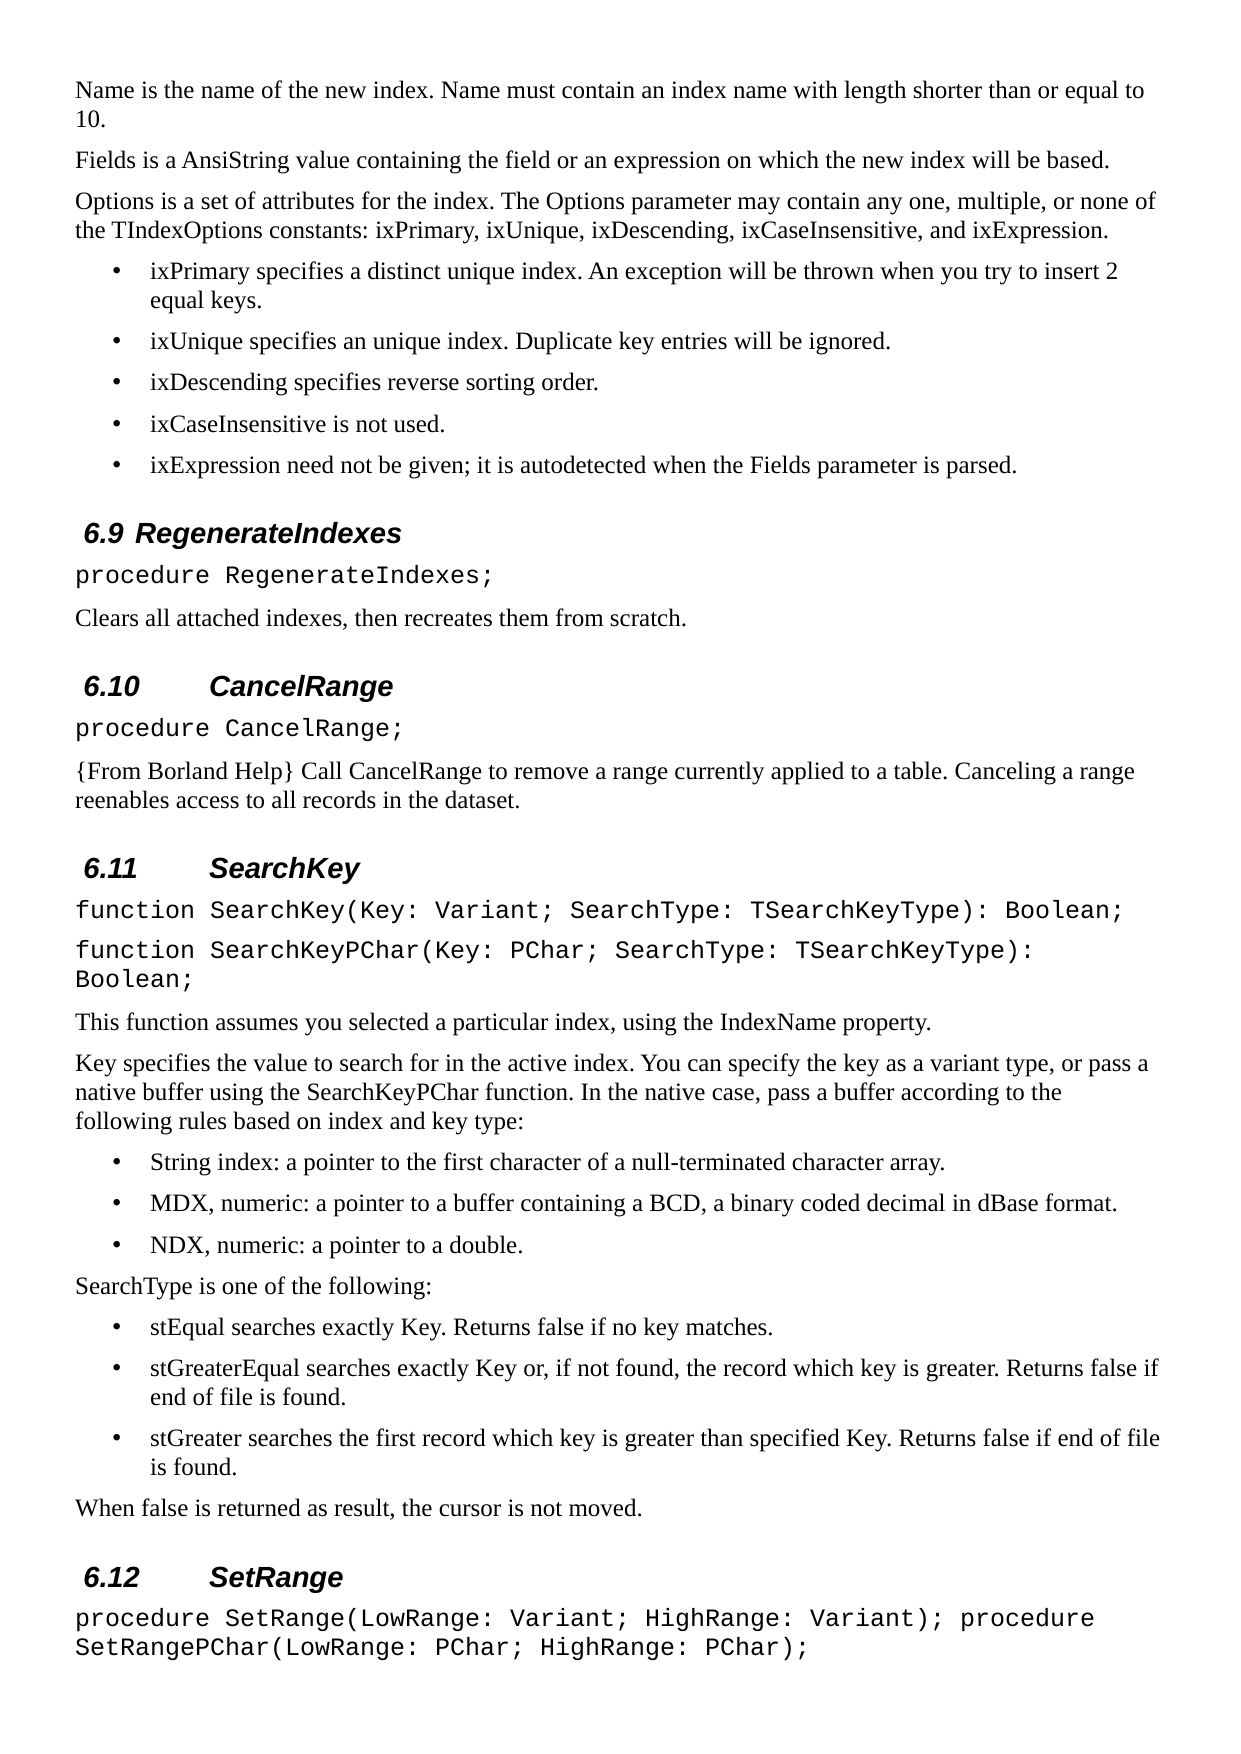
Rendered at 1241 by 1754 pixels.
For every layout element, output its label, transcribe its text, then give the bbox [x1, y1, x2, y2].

list NDX, numeric: a pointer to a double. [112, 1230, 1165, 1258]
list ixCaseInsensitive is not used. [112, 409, 1165, 437]
list ixExpression need not be given; it is autodetected when the Fields parameter is parsed. [112, 450, 1165, 479]
subtitle SearchKey [75, 851, 1165, 885]
list ixUnique specifies an unique index. Duplicate key entries will be ignored. [112, 326, 1165, 355]
text function SearchKeyPChar(Key: PChar; SearchType: TSearchKeyType): Boolean; [75, 938, 1165, 995]
text Fields is a AnsiString value containing the field or an expression on which the new index will be based. [75, 145, 1165, 174]
subtitle RegenerateIndexes [75, 516, 1165, 550]
text procedure RegenerateIndexes; [75, 562, 1165, 591]
list ixPrimary specifies a distinct unique index. An exception will be thrown when you try to insert 2 equal keys. [112, 256, 1165, 314]
text Key specifies the value to search for in the active index. You can specify the key as a variant type, or pass a native buffer using the SearchKeyPChar function. In the native case, pass a buffer according to the following rules based on index and key type: [75, 1048, 1165, 1135]
list ixDescending specifies reverse sorting order. [112, 367, 1165, 396]
text Clears all attached indexes, then recreates them from scratch. [75, 603, 1165, 632]
subtitle SetRange [75, 1560, 1165, 1593]
text SearchType is one of the following: [75, 1271, 1165, 1300]
list stEqual searches exactly Key. Returns false if no key matches. [112, 1312, 1165, 1341]
text When false is returned as result, the cursor is not moved. [75, 1493, 1165, 1522]
text procedure CancelRange; [75, 715, 1165, 744]
text {From Borland Help} Call CancelRange to remove a range currently applied to a table. Canceling a range reenables access to all records in the dataset. [75, 756, 1165, 814]
subtitle CancelRange [75, 669, 1165, 703]
text Name is the name of the new index. Name must contain an index name with length shorter than or equal to 10. [75, 75, 1165, 132]
list MDX, numeric: a pointer to a buffer containing a BCD, a binary coded decimal in dBase format. [112, 1188, 1165, 1217]
list stGreaterEqual searches exactly Key or, if not found, the record which key is greater. Returns false if end of file is found. [112, 1353, 1165, 1411]
text Options is a set of attributes for the index. The Options parameter may contain any one, multiple, or none of the TIndexOptions constants: ixPrimary, ixUnique, ixDescending, ixCaseInsensitive, and ixExpression. [75, 186, 1165, 244]
text function SearchKey(Key: Variant; SearchType: TSearchKeyType): Boolean; [75, 897, 1165, 926]
list String index: a pointer to the first character of a null-terminated character array. [112, 1147, 1165, 1176]
text procedure SetRange(LowRange: Variant; HighRange: Variant); procedure SetRangePChar(LowRange: PChar; HighRange: PChar); [75, 1606, 1165, 1662]
text This function assumes you selected a particular index, using the IndexName property. [75, 1007, 1165, 1036]
list stGreater searches the first record which key is greater than specified Key. Returns false if end of file is found. [112, 1423, 1165, 1481]
